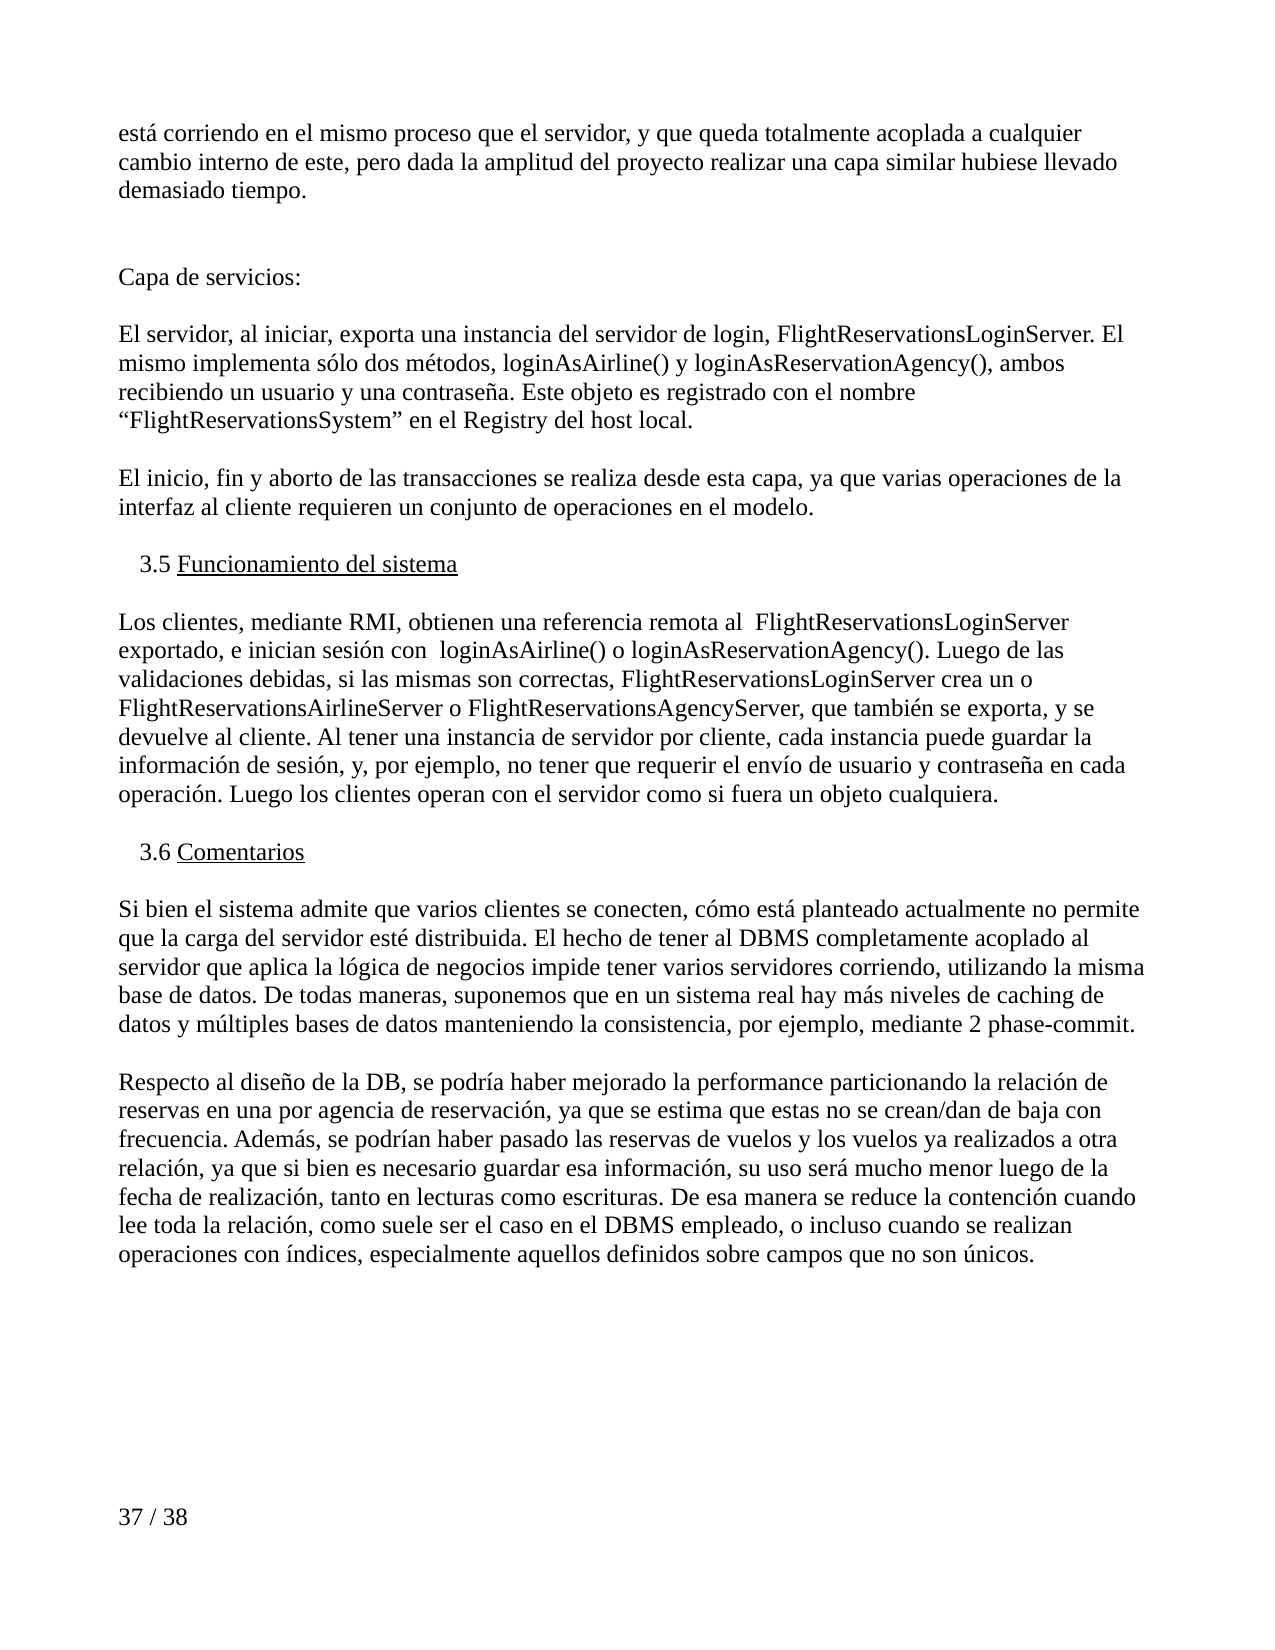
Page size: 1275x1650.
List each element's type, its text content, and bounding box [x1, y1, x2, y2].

text Los clientes, mediante RMI, obtienen una referencia remota al FlightReservationsLoginServer exportado, e inician sesión con loginAsAirline() o loginAsReservationAgency(). Luego de las validaciones debidas, si las mismas son correctas, FlightReservationsLoginServer crea un o FlightReservationsAirlineServer o FlightReservationsAgencyServer, que también se exporta, y se devuelve al cliente. Al tener una instancia de servidor por cliente, cada instancia puede guardar la información de sesión, y, por ejemplo, no tener que requerir el envío de usuario y contraseña en cada operación. Luego los clientes operan con el servidor como si fuera un objeto cualquiera. [118, 607, 1157, 808]
text Respecto al diseño de la DB, se podría haber mejorado la performance particionando la relación de reservas en una por agencia de reservación, ya que se estima que estas no se crean/dan de baja con frecuencia. Además, se podrían haber pasado las reservas de vuelos y los vuelos ya realizados a otra relación, ya que si bien es necesario guardar esa información, su uso será mucho menor luego de la fecha de realización, tanto en lecturas como escrituras. De esa manera se reduce la contención cuando lee toda la relación, como suele ser el caso en el DBMS empleado, o incluso cuando se realizan operaciones con índices, especialmente aquellos definidos sobre campos que no son únicos. [118, 1067, 1157, 1268]
text El inicio, fin y aborto de las transacciones se realiza desde esta capa, ya que varias operaciones de la interfaz al cliente requieren un conjunto de operaciones en el modelo. [118, 463, 1157, 521]
text El servidor, al iniciar, exporta una instancia del servidor de login, FlightReservationsLoginServer. El mismo implementa sólo dos métodos, loginAsAirline() y loginAsReservationAgency(), ambos recibiendo un usuario y una contraseña. Este objeto es registrado con el nombre “FlightReservationsSystem” en el Registry del host local. [118, 319, 1157, 434]
text está corriendo en el mismo proceso que el servidor, y que queda totalmente acoplada a cualquier cambio interno de este, pero dada la amplitud del proyecto realizar una capa similar hubiese llevado demasiado tiempo. [118, 118, 1157, 204]
list Funcionamiento del sistema [133, 549, 1157, 578]
text Si bien el sistema admite que varios clientes se conecten, cómo está planteado actualmente no permite que la carga del servidor esté distribuida. El hecho de tener al DBMS completamente acoplado al servidor que aplica la lógica de negocios impide tener varios servidores corriendo, utilizando la misma base de datos. De todas maneras, suponemos que en un sistema real hay más niveles de caching de datos y múltiples bases de datos manteniendo la consistencia, por ejemplo, mediante 2 phase-commit. [118, 894, 1157, 1038]
text Capa de servicios: [118, 262, 1157, 291]
list Comentarios [133, 837, 1157, 866]
